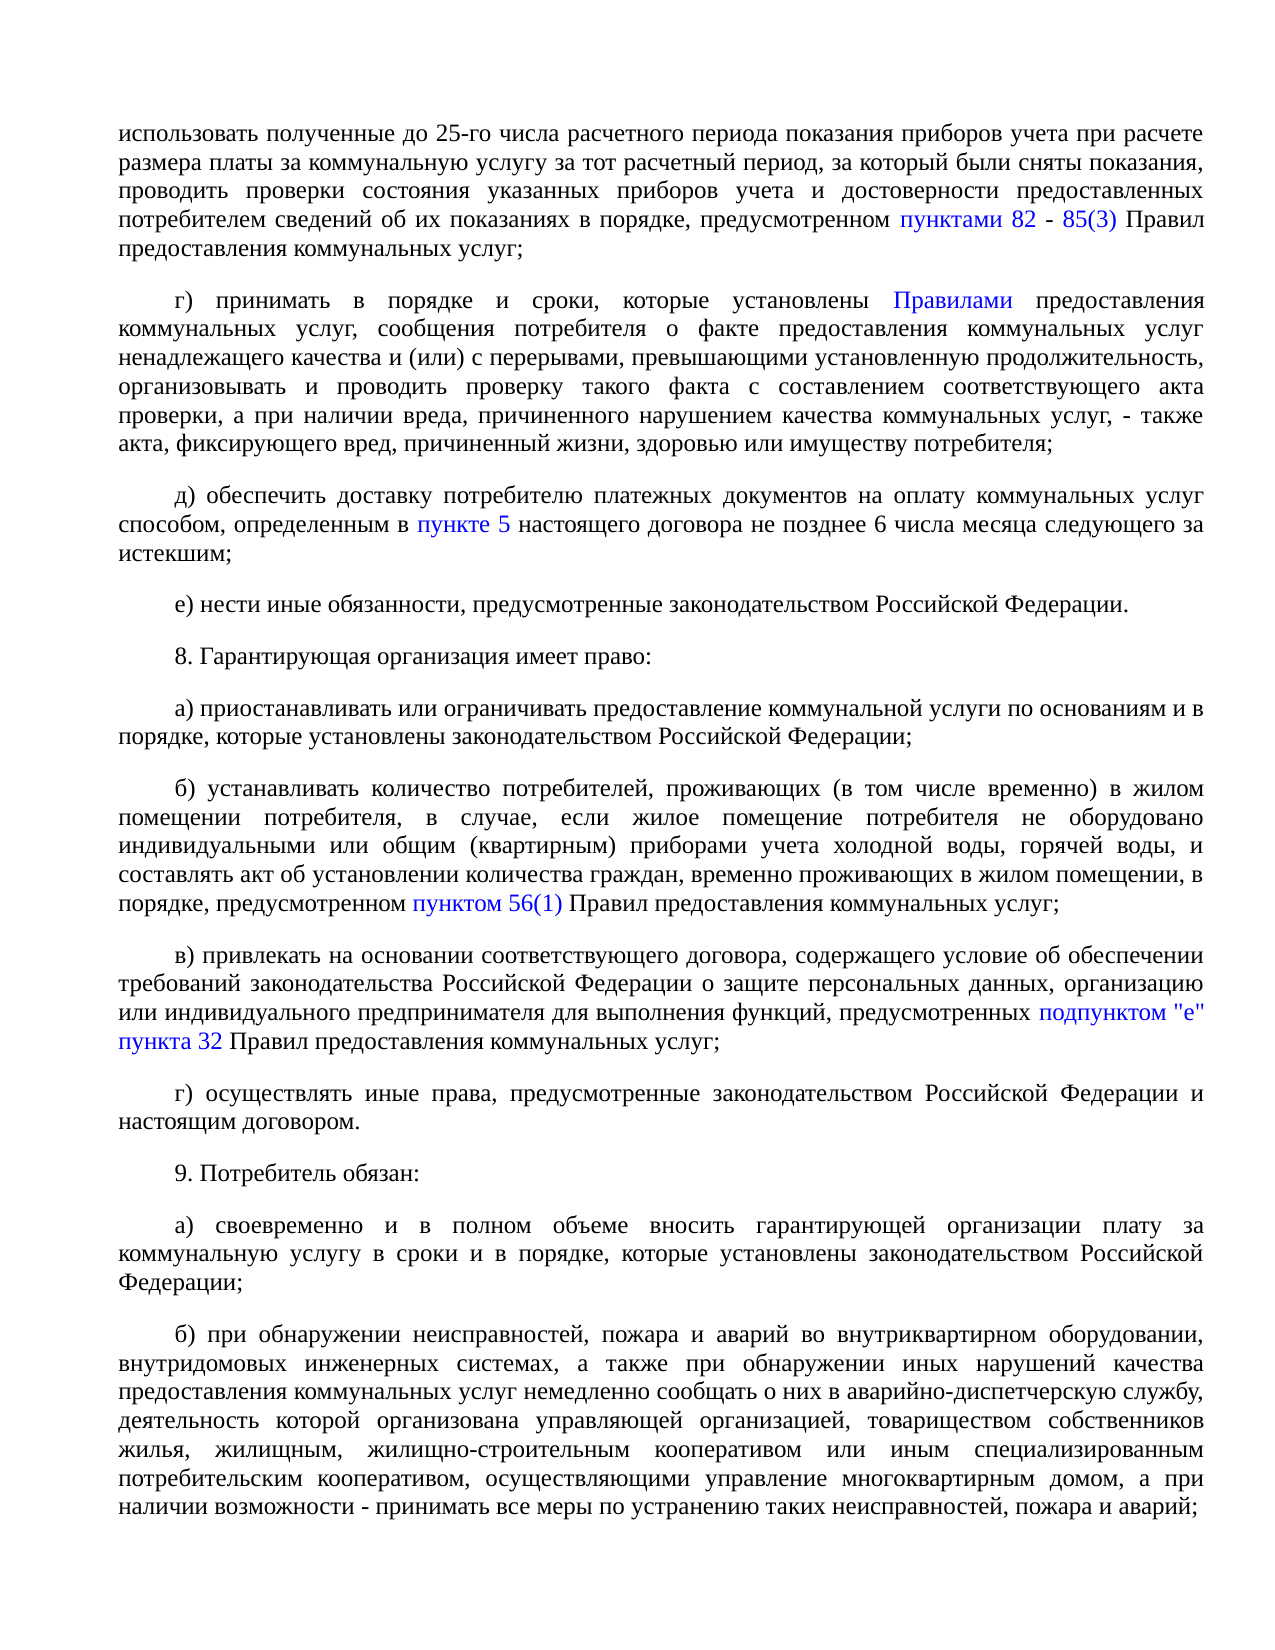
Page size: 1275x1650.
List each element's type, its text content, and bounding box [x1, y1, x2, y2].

text 8. Гарантирующая организация имеет право: [118, 641, 1205, 670]
text д) обеспечить доставку потребителю платежных документов на оплату коммунальных услуг способом, определенным в пункте 5 настоящего договора не позднее 6 числа месяца следующего за истекшим; [118, 480, 1205, 566]
text в) привлекать на основании соответствующего договора, содержащего условие об обеспечении требований законодательства Российской Федерации о защите персональных данных, организацию или индивидуального предпринимателя для выполнения функций, предусмотренных подпунктом "е" пункта 32 Правил предоставления коммунальных услуг; [118, 940, 1205, 1055]
text г) осуществлять иные права, предусмотренные законодательством Российской Федерации и настоящим договором. [118, 1078, 1205, 1135]
text г) принимать в порядке и сроки, которые установлены Правилами предоставления коммунальных услуг, сообщения потребителя о факте предоставления коммунальных услуг ненадлежащего качества и (или) с перерывами, превышающими установленную продолжительность, организовывать и проводить проверку такого факта с составлением соответствующего акта проверки, а при наличии вреда, причиненного нарушением качества коммунальных услуг, - также акта, фиксирующего вред, причиненный жизни, здоровью или имуществу потребителя; [118, 285, 1205, 457]
text б) при обнаружении неисправностей, пожара и аварий во внутриквартирном оборудовании, внутридомовых инженерных системах, а также при обнаружении иных нарушений качества предоставления коммунальных услуг немедленно сообщать о них в аварийно-диспетчерскую службу, деятельность которой организована управляющей организацией, товариществом собственников жилья, жилищным, жилищно-строительным кооперативом или иным специализированным потребительским кооперативом, осуществляющими управление многоквартирным домом, а при наличии возможности - принимать все меры по устранению таких неисправностей, пожара и аварий; [118, 1319, 1205, 1520]
text 9. Потребитель обязан: [118, 1158, 1205, 1187]
text а) приостанавливать или ограничивать предоставление коммунальной услуги по основаниям и в порядке, которые установлены законодательством Российской Федерации; [118, 693, 1205, 750]
text б) устанавливать количество потребителей, проживающих (в том числе временно) в жилом помещении потребителя, в случае, если жилое помещение потребителя не оборудовано индивидуальными или общим (квартирным) приборами учета холодной воды, горячей воды, и составлять акт об установлении количества граждан, временно проживающих в жилом помещении, в порядке, предусмотренном пунктом 56(1) Правил предоставления коммунальных услуг; [118, 773, 1205, 917]
text е) нести иные обязанности, предусмотренные законодательством Российской Федерации. [118, 589, 1205, 618]
text а) своевременно и в полном объеме вносить гарантирующей организации плату за коммунальную услугу в сроки и в порядке, которые установлены законодательством Российской Федерации; [118, 1210, 1205, 1296]
text использовать полученные до 25-го числа расчетного периода показания приборов учета при расчете размера платы за коммунальную услугу за тот расчетный период, за который были сняты показания, проводить проверки состояния указанных приборов учета и достоверности предоставленных потребителем сведений об их показаниях в порядке, предусмотренном пунктами 82 - 85(3) Правил предоставления коммунальных услуг; [118, 118, 1205, 262]
